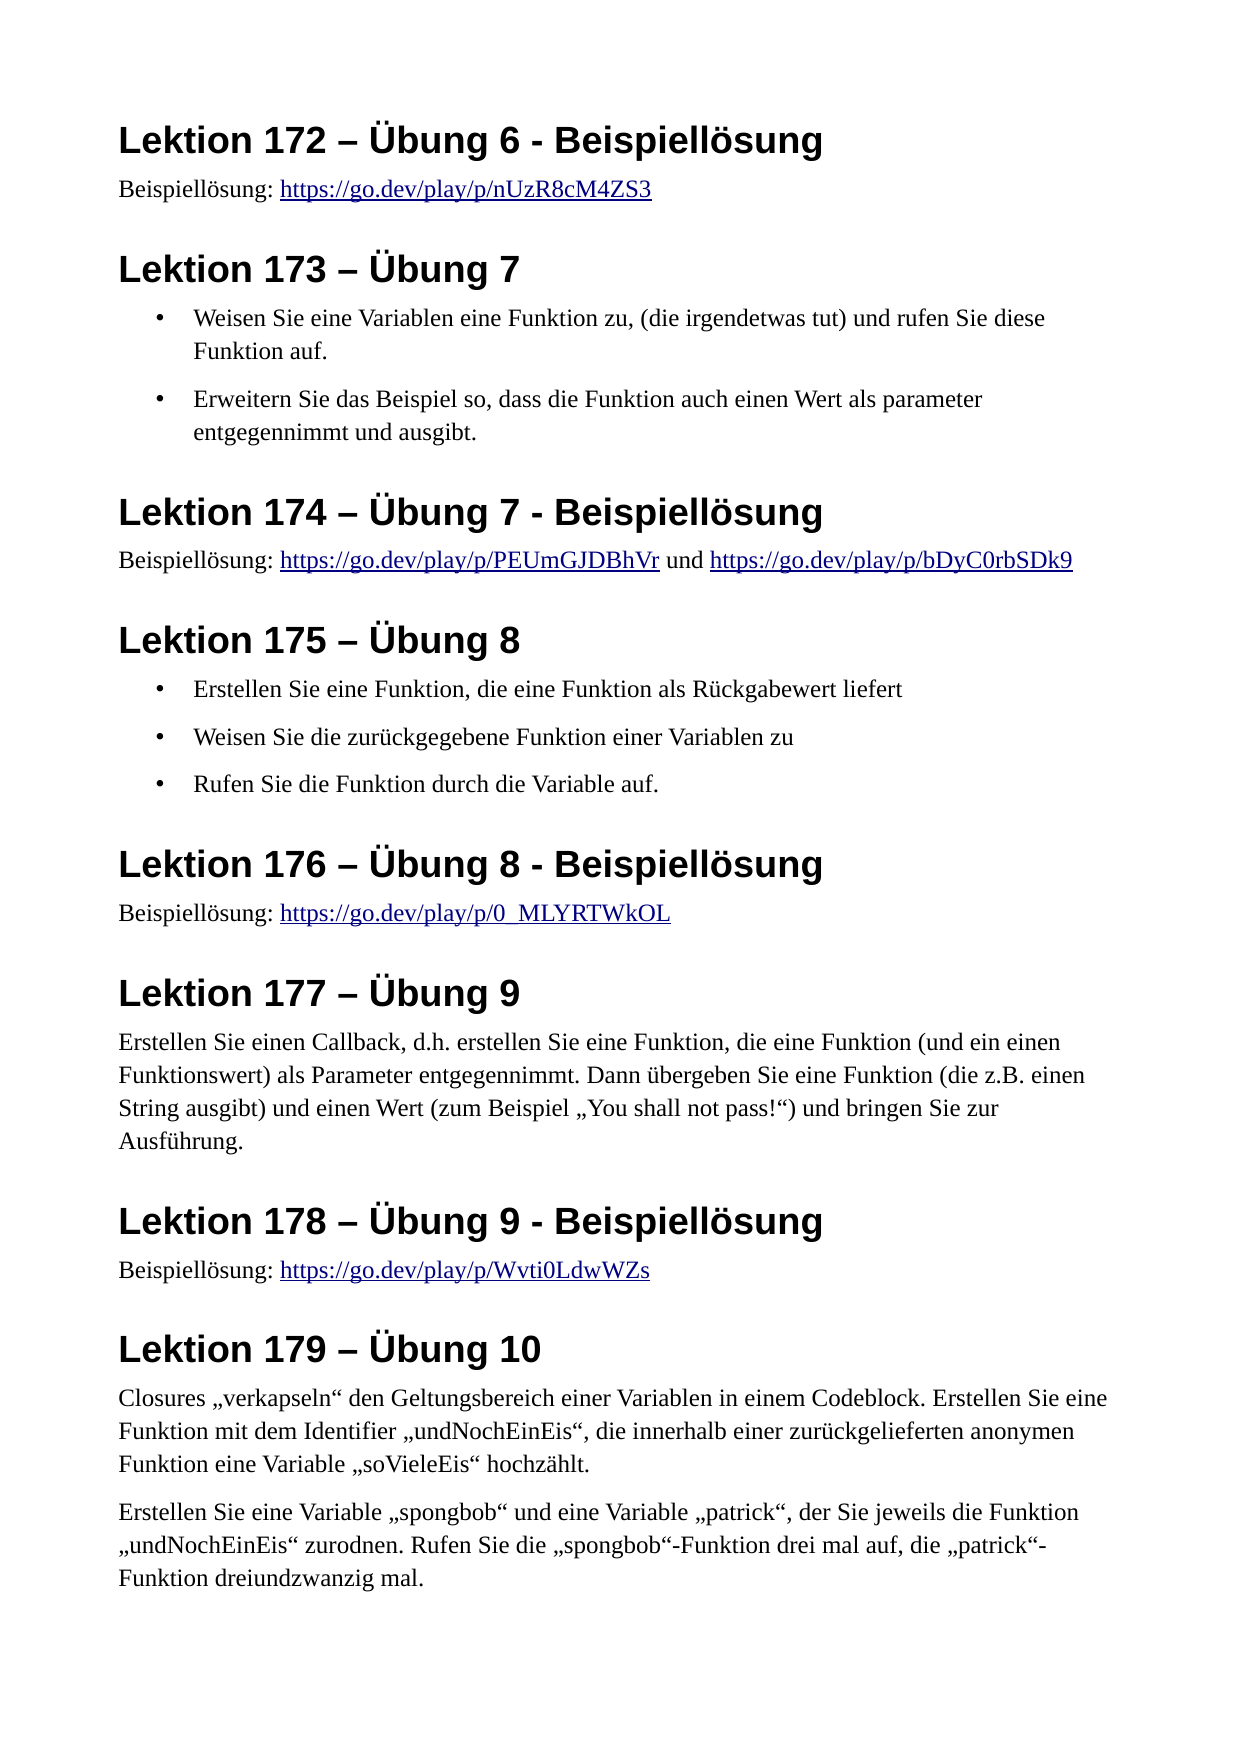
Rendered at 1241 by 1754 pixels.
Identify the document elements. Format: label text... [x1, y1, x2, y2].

list Weisen Sie eine Variablen eine Funktion zu, (die irgendetwas tut) und rufen Sie diese Funktion auf. [156, 303, 1122, 365]
subtitle Lektion 178 – Übung 9 - Beispiellösung [118, 1198, 1122, 1242]
list Weisen Sie die zurückgegebene Funktion einer Variablen zu [156, 722, 1122, 751]
subtitle Lektion 179 – Übung 10 [118, 1327, 1122, 1371]
list Rufen Sie die Funktion durch die Variable auf. [156, 769, 1122, 798]
list Erstellen Sie eine Funktion, die eine Funktion als Rückgabewert liefert [156, 674, 1122, 703]
text Beispiellösung: https://go.dev/play/p/nUzR8cM4ZS3 [118, 174, 1122, 203]
text Closures „verkapseln“ den Geltungsbereich einer Variablen in einem Codeblock. Erstellen Sie eine Funktion mit dem Identifier „undNochEinEis“, die innerhalb einer zurückgelieferten anonymen Funktion eine Variable „soVieleEis“ hochzählt. [118, 1383, 1122, 1478]
text Erstellen Sie eine Variable „spongbob“ und eine Variable „patrick“, der Sie jeweils die Funktion „undNochEinEis“ zurodnen. Rufen Sie die „spongbob“-Funktion drei mal auf, die „patrick“-Funktion dreiundzwanzig mal. [118, 1497, 1122, 1592]
subtitle Lektion 174 – Übung 7 - Beispiellösung [118, 489, 1122, 533]
subtitle Lektion 173 – Übung 7 [118, 247, 1122, 291]
subtitle Lektion 176 – Übung 8 - Beispiellösung [118, 842, 1122, 886]
subtitle Lektion 175 – Übung 8 [118, 618, 1122, 662]
list Erweitern Sie das Beispiel so, dass die Funktion auch einen Wert als parameter entgegennimmt und ausgibt. [156, 384, 1122, 445]
text Erstellen Sie einen Callback, d.h. erstellen Sie eine Funktion, die eine Funktion (und ein einen Funktionswert) als Parameter entgegennimmt. Dann übergeben Sie eine Funktion (die z.B. einen String ausgibt) und einen Wert (zum Beispiel „You shall not pass!“) und bringen Sie zur Ausführung. [118, 1027, 1122, 1155]
subtitle Lektion 177 – Übung 9 [118, 971, 1122, 1014]
text Beispiellösung: https://go.dev/play/p/0_MLYRTWkOL [118, 898, 1122, 927]
subtitle Lektion 172 – Übung 6 - Beispiellösung [118, 118, 1122, 162]
text Beispiellösung: https://go.dev/play/p/PEUmGJDBhVr und https://go.dev/play/p/bDyC0rbSDk9 [118, 545, 1122, 574]
text Beispiellösung: https://go.dev/play/p/Wvti0LdwWZs [118, 1255, 1122, 1283]
